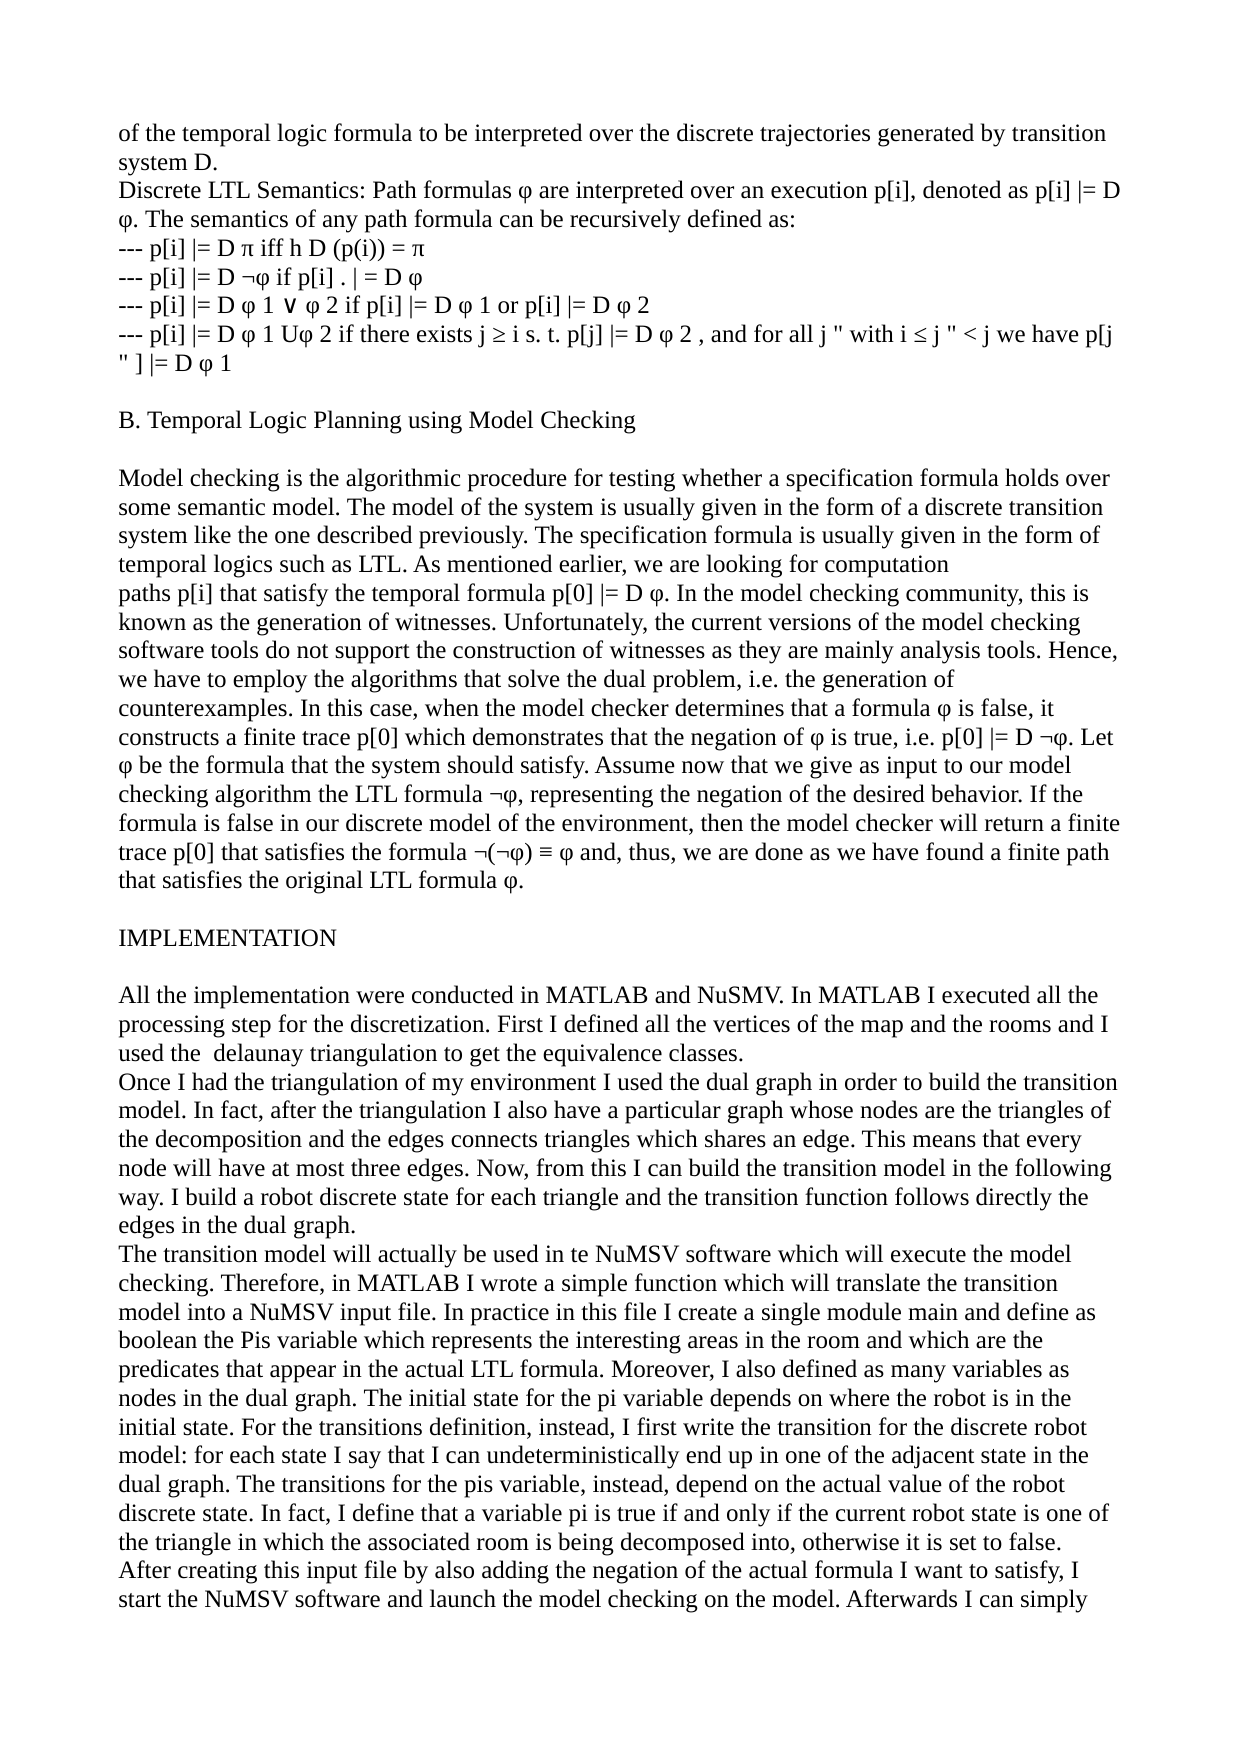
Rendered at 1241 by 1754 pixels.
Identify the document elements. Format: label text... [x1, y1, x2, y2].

text Discrete LTL Semantics: Path formulas φ are interpreted over an execution p[i], denoted as p[i] |= D φ. The semantics of any path formula can be recursively defined as: [118, 176, 1122, 233]
text All the implementation were conducted in MATLAB and NuSMV. In MATLAB I executed all the processing step for the discretization. First I defined all the vertices of the map and the rooms and I used the delaunay triangulation to get the equivalence classes. [118, 981, 1122, 1067]
text that satisfies the original LTL formula φ. [118, 866, 1122, 894]
text The transition model will actually be used in te NuMSV software which will execute the model checking. Therefore, in MATLAB I wrote a simple function which will translate the transition model into a NuMSV input file. In practice in this file I create a single module main and define as boolean the Pis variable which represents the interesting areas in the room and which are the predicates that appear in the actual LTL formula. Moreover, I also defined as many variables as nodes in the dual graph. The initial state for the pi variable depends on where the robot is in the initial state. For the transitions definition, instead, I first write the transition for the discrete robot model: for each state I say that I can undeterministically end up in one of the adjacent state in the dual graph. The transitions for the pis variable, instead, depend on the actual value of the robot discrete state. In fact, I define that a variable pi is true if and only if the current robot state is one of the triangle in which the associated room is being decomposed into, otherwise it is set to false. [118, 1239, 1122, 1556]
text paths p[i] that satisfy the temporal formula p[0] |= D φ. In the model checking community, this is known as the generation of witnesses. Unfortunately, the current versions of the model checking software tools do not support the construction of witnesses as they are mainly analysis tools. Hence, we have to employ the algorithms that solve the dual problem, i.e. the generation of counterexamples. In this case, when the model checker determines that a formula φ is false, it constructs a finite trace p[0] which demonstrates that the negation of φ is true, i.e. p[0] |= D ¬φ. Let φ be the formula that the system should satisfy. Assume now that we give as input to our model checking algorithm the LTL formula ¬φ, representing the negation of the desired behavior. If the formula is false in our discrete model of the environment, then the model checker will return a finite trace p[0] that satisfies the formula ¬(¬φ) ≡ φ and, thus, we are done as we have found a finite path [118, 578, 1122, 866]
text After creating this input file by also adding the negation of the actual formula I want to satisfy, I start the NuMSV software and launch the model checking on the model. Afterwards I can simply [118, 1556, 1122, 1613]
text IMPLEMENTATION [118, 923, 1122, 952]
text of the temporal logic formula to be interpreted over the discrete trajectories generated by transition system D. [118, 118, 1122, 176]
text --- p[i] |= D φ 1 Uφ 2 if there exists j ≥ i s. t. p[j] |= D φ 2 , and for all j " with i ≤ j " < j we have p[j " ] |= D φ 1 [118, 319, 1122, 377]
text Once I had the triangulation of my environment I used the dual graph in order to build the transition model. In fact, after the triangulation I also have a particular graph whose nodes are the triangles of the decomposition and the edges connects triangles which shares an edge. This means that every node will have at most three edges. Now, from this I can build the transition model in the following way. I build a robot discrete state for each triangle and the transition function follows directly the edges in the dual graph. [118, 1067, 1122, 1239]
text --- p[i] |= D π iff h D (p(i)) = π [118, 233, 1122, 262]
text --- p[i] |= D φ 1 ∨ φ 2 if p[i] |= D φ 1 or p[i] |= D φ 2 [118, 291, 1122, 319]
text --- p[i] |= D ¬φ if p[i] . | = D φ [118, 262, 1122, 291]
text B. Temporal Logic Planning using Model Checking [118, 406, 1122, 434]
text Model checking is the algorithmic procedure for testing whether a specification formula holds over some semantic model. The model of the system is usually given in the form of a discrete transition system like the one described previously. The specification formula is usually given in the form of temporal logics such as LTL. As mentioned earlier, we are looking for computation [118, 463, 1122, 578]
